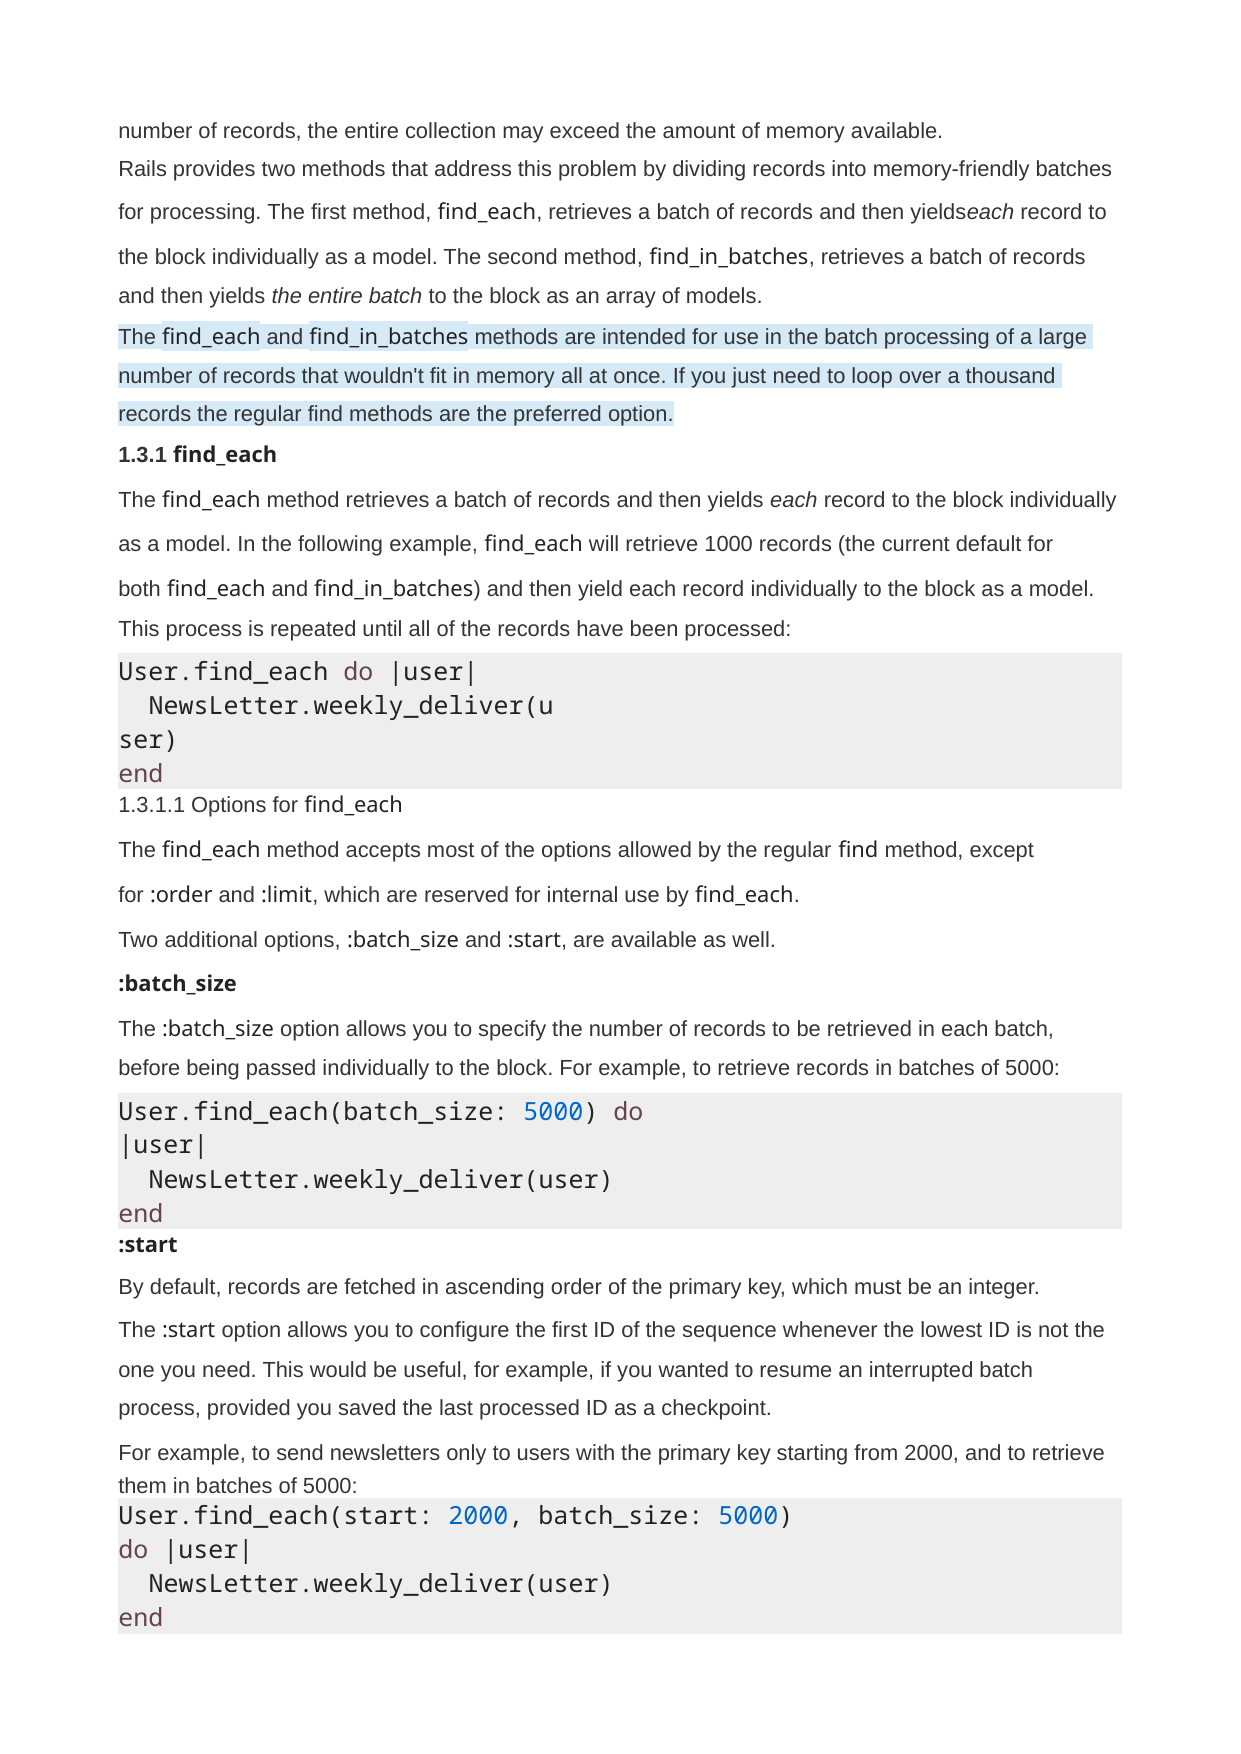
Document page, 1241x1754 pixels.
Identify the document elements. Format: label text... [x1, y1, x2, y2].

text Two additional options, :batch_size and :start, are available as well. [118, 923, 1122, 953]
text The find_each method accepts most of the options allowed by the regular find method, except for :order and :limit, which are reserved for internal use by find_each. [118, 834, 1122, 909]
text :start [118, 1229, 1122, 1259]
text :batch_size [118, 968, 1122, 998]
text By default, records are fetched in ascending order of the primary key, which must be an integer. The :start option allows you to configure the first ID of the sequence whenever the lowest ID is not the one you need. This would be useful, for example, if you wanted to resume an interrupted batch process, provided you saved the last processed ID as a checkpoint. [118, 1274, 1122, 1419]
text Rails provides two methods that address this problem by dividing records into memory-friendly batches for processing. The first method, find_each, retrieves a batch of records and then yieldseach record to the block individually as a model. The second method, find_in_batches, retrieves a batch of records and then yields the entire batch to the block as an array of models. [118, 156, 1122, 308]
subtitle 1.3.1.1 Options for find_each [118, 789, 1122, 819]
text number of records, the entire collection may exceed the amount of memory available. [118, 118, 1122, 143]
text The find_each method retrieves a batch of records and then yields each record to the block individually as a model. In the following example, find_each will retrieve 1000 records (the current default for both find_each and find_in_batches) and then yield each record individually to the block as a model. This process is repeated until all of the records have been processed: [118, 484, 1122, 641]
text For example, to send newsletters only to users with the primary key starting from 2000, and to retrieve them in batches of 5000: [118, 1432, 1122, 1498]
text The find_each and find_in_batches methods are intended for use in the batch processing of a large number of records that wouldn't fit in memory all at once. If you just need to loop over a thousand records the regular find methods are the preferred option. [118, 321, 1122, 426]
text The :batch_size option allows you to specify the number of records to be retrieved in each batch, before being passed individually to the block. For example, to retrieve records in batches of 5000: [118, 1013, 1122, 1081]
table_header User.find_each(batch_size: 5000) do |user| NewsLetter.weekly_deliver(user) end [118, 1093, 649, 1229]
table_header User.find_each(start: 2000, batch_size: 5000) do |user| NewsLetter.weekly_deliver(user) end [118, 1498, 802, 1634]
table_header User.find_each do |user| NewsLetter.weekly_deliver(user) end [118, 653, 557, 789]
subtitle 1.3.1 find_each [118, 439, 1122, 469]
